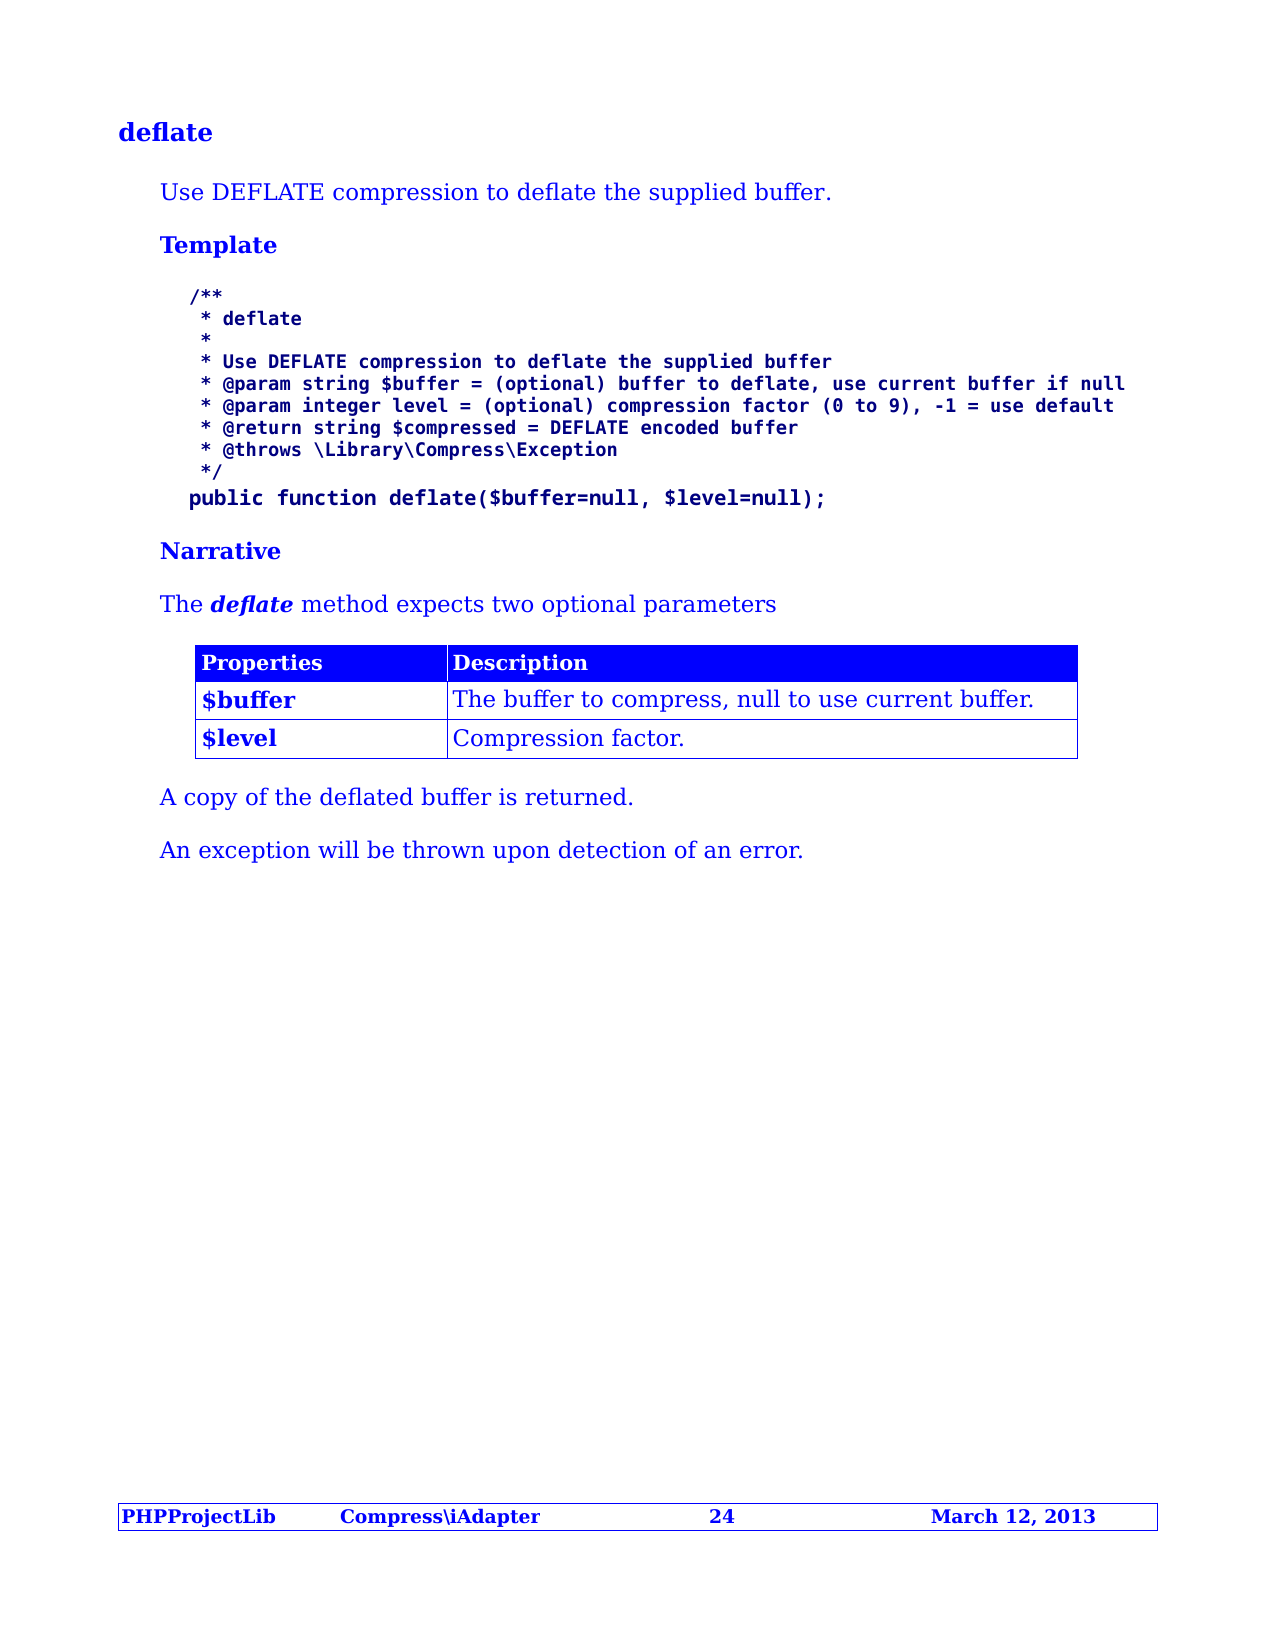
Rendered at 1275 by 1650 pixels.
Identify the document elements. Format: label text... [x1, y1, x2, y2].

list * @throws \Library\Compress\Exception [189, 439, 1157, 461]
list * Use DEFLATE compression to deflate the supplied buffer [189, 351, 1157, 373]
list * @return string $compressed = DEFLATE encoded buffer [189, 417, 1157, 439]
list /** [189, 286, 1157, 308]
table_cell Compression factor. [448, 720, 1077, 758]
list */ [189, 461, 1157, 483]
title deflate [118, 118, 1157, 147]
table_header Description [448, 646, 1077, 681]
list * [189, 329, 1157, 351]
table_cell The buffer to compress, null to use current buffer. [448, 682, 1077, 719]
list * @param integer level = (optional) compression factor (0 to 9), -1 = use default [189, 395, 1157, 417]
text Use DEFLATE compression to deflate the supplied buffer. [159, 179, 1157, 205]
list * @param string $buffer = (optional) buffer to deflate, use current buffer if null [189, 373, 1157, 395]
text Narrative [159, 538, 1157, 565]
list * deflate [189, 308, 1157, 329]
text A copy of the deflated buffer is returned. [159, 784, 1157, 811]
table_cell $level [196, 720, 447, 758]
text Template [159, 232, 1157, 259]
text An exception will be thrown upon detection of an error. [159, 838, 1157, 864]
text The deflate method expects two optional parameters [159, 591, 1157, 618]
table_cell $buffer [196, 682, 447, 719]
table_header Properties [196, 646, 447, 681]
list public function deflate($buffer=null, $level=null); [189, 483, 1157, 511]
